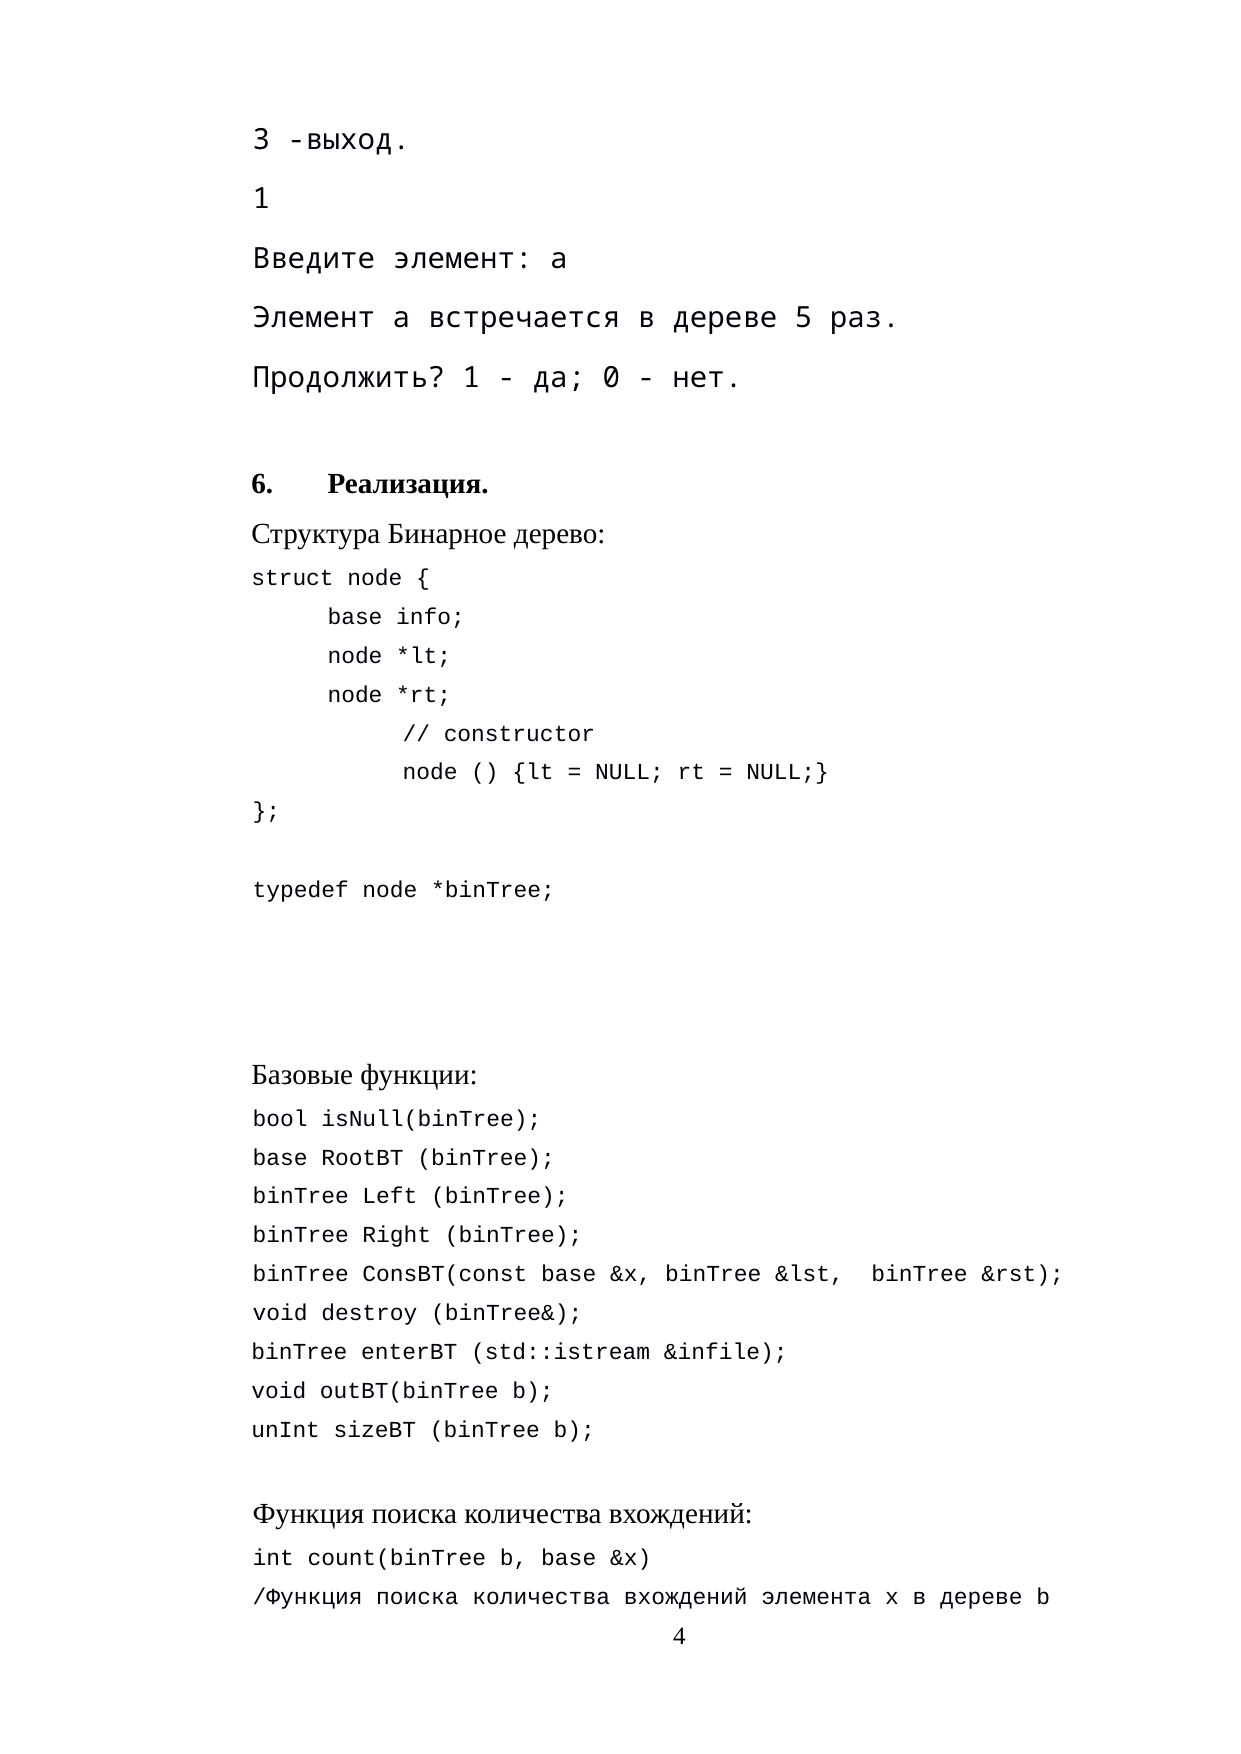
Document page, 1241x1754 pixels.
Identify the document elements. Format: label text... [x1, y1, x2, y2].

list Реализация. [177, 466, 1181, 499]
text // constructor [177, 722, 1181, 748]
text Структура Бинарное дерево: [177, 516, 1181, 550]
text base RootBT (binTree); [177, 1146, 1181, 1172]
text binTree enterBT (std::istream &infile); [177, 1340, 1181, 1366]
text node *rt; [177, 683, 1181, 709]
text base info; [177, 605, 1181, 631]
list Продолжить? 1 - да; 0 - нет. [252, 356, 1181, 396]
text void outBT(binTree b); [177, 1379, 1181, 1405]
list 3 -выход. [252, 118, 1181, 158]
text binTree Right (binTree); [177, 1224, 1181, 1250]
text Функция поиска количества вхождений: [252, 1496, 1181, 1530]
text int count(binTree b, base &x) [252, 1547, 1181, 1573]
list Введите элемент: a [252, 237, 1181, 277]
text Базовые функции: [177, 1057, 1181, 1090]
text /Функция поиска количества вхождений элемента х в дереве b [252, 1586, 1181, 1611]
text binTree ConsBT(const base &x, binTree &lst, binTree &rst); [177, 1263, 1181, 1288]
text void destroy (binTree&); [177, 1301, 1181, 1327]
text node () {lt = NULL; rt = NULL;} [177, 761, 1181, 787]
list 1 [252, 178, 1181, 217]
text node *lt; [177, 644, 1181, 670]
text typedef node *binTree; [177, 878, 1181, 904]
text bool isNull(binTree); [177, 1107, 1181, 1133]
text }; [177, 799, 1181, 826]
text struct node { [177, 566, 1181, 592]
list Элемент a встречается в дереве 5 раз. [252, 297, 1181, 336]
text binTree Left (binTree); [177, 1185, 1181, 1211]
text unInt sizeBT (binTree b); [177, 1418, 1181, 1444]
